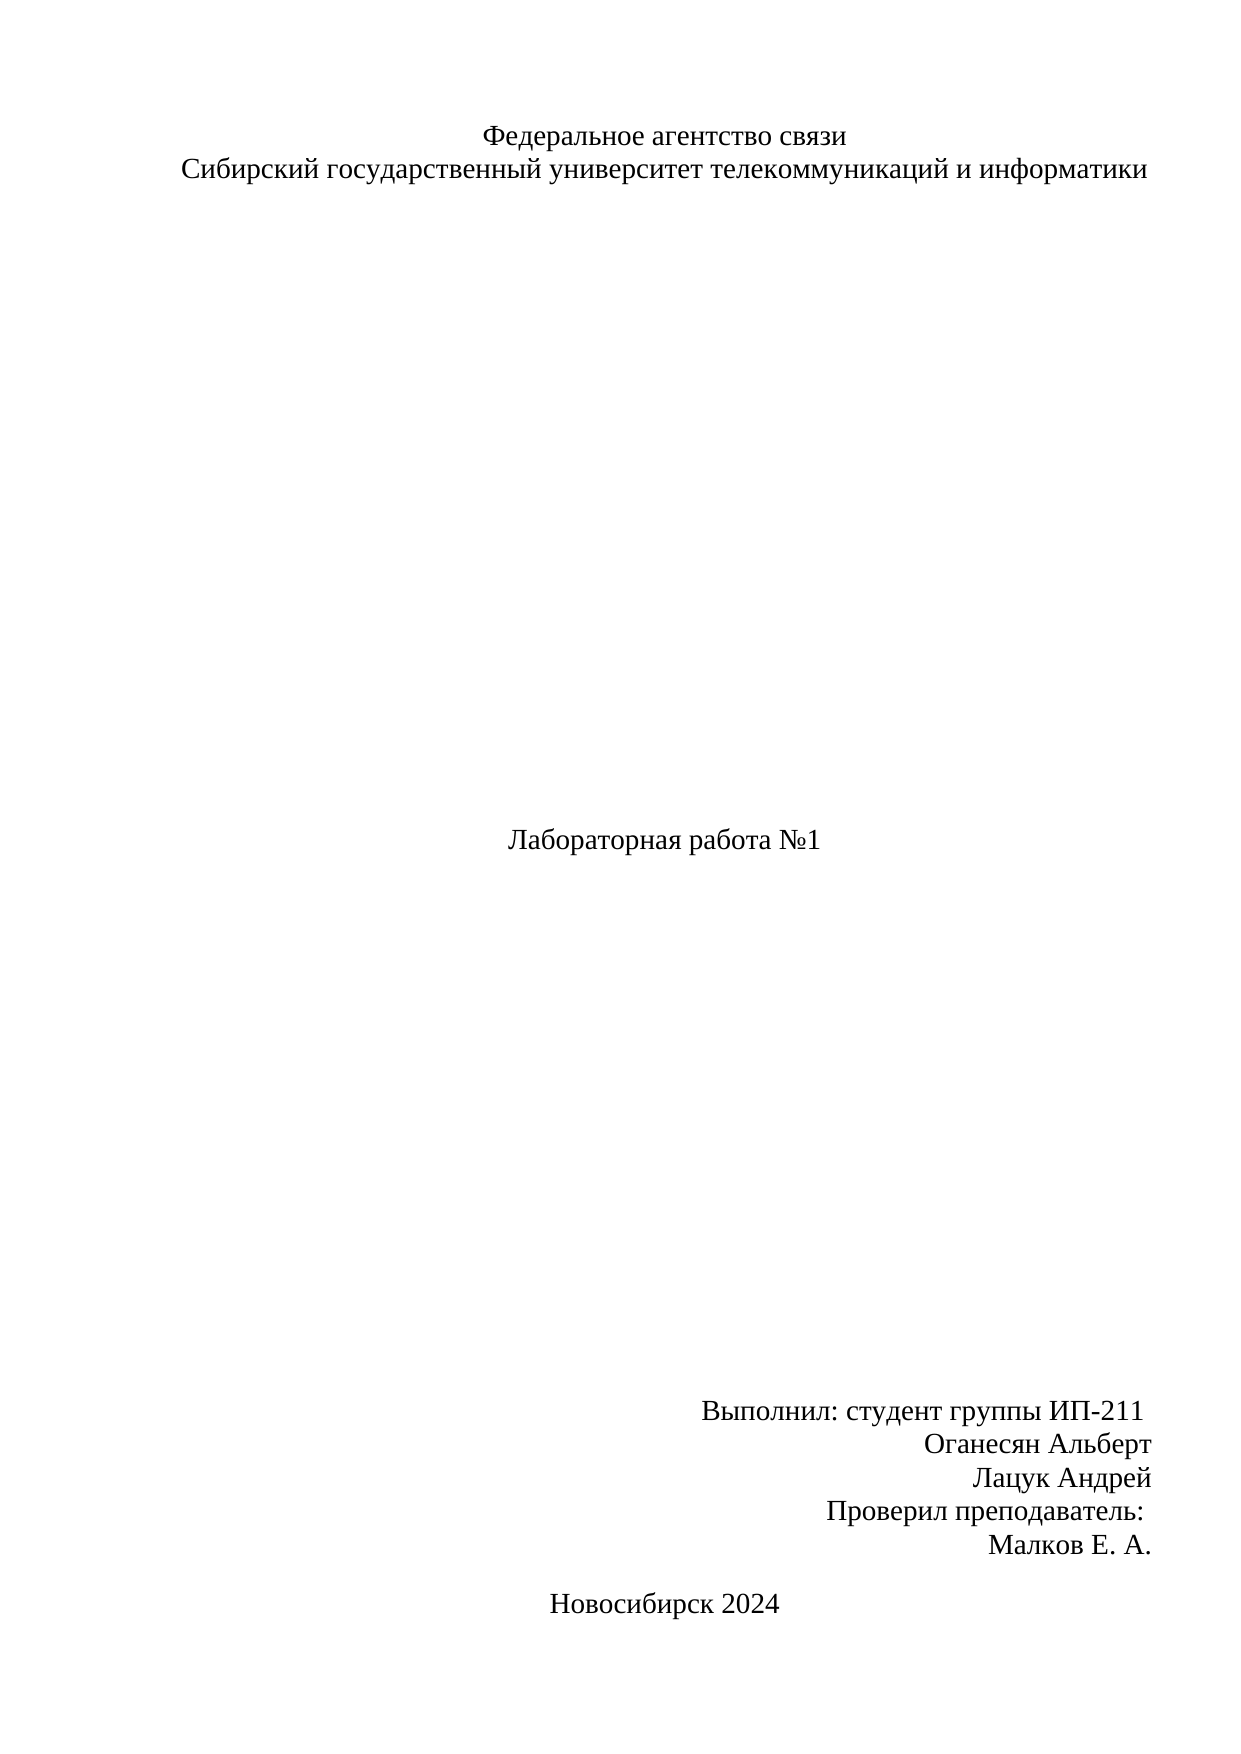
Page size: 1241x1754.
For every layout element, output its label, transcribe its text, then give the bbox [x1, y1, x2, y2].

text Лабораторная работа №1 [177, 822, 1152, 856]
text Новосибирск 2024 [177, 1586, 1152, 1620]
text Федеральное агентство связи [177, 118, 1152, 152]
text Оганесян Альберт [177, 1426, 1152, 1460]
text Малков Е. А. [177, 1527, 1152, 1560]
text Лацук Андрей [177, 1460, 1152, 1493]
text Сибирский государственный университет телекоммуникаций и информатики [177, 152, 1152, 185]
text Проверил преподаватель: [177, 1493, 1152, 1527]
text Выполнил: студент группы ИП-211 [177, 1393, 1152, 1426]
